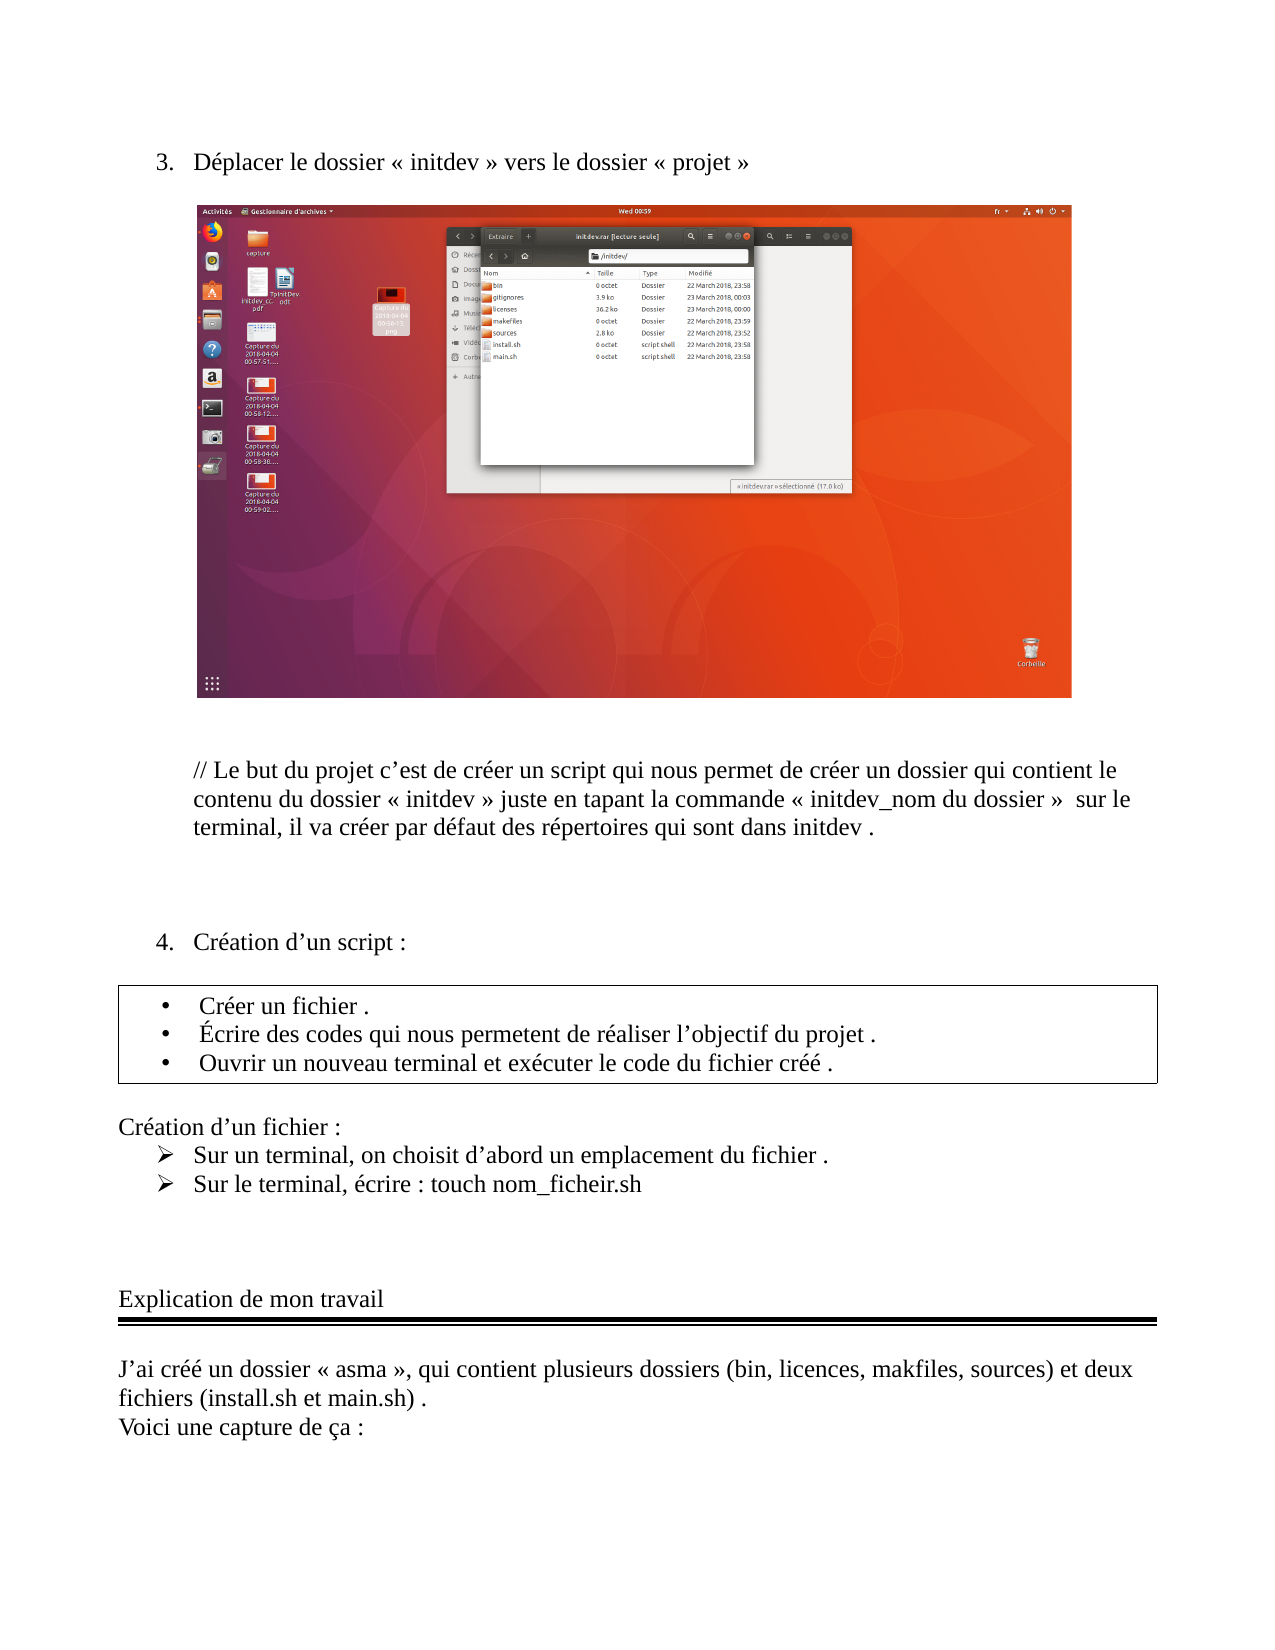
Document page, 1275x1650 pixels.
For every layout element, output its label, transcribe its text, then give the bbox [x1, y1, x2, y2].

text J’ai créé un dossier « asma », qui contient plusieurs dossiers (bin, licences, makfiles, sources) et deux fichiers (install.sh et main.sh) . [118, 1354, 1157, 1412]
list Déplacer le dossier « initdev » vers le dossier « projet » [156, 147, 1157, 176]
list Sur un terminal, on choisit d’abord un emplacement du fichier . [156, 1140, 1157, 1169]
picture [197, 205, 1072, 698]
list Création d’un script : [156, 927, 1157, 956]
table_header Créer un fichier . Écrire des codes qui nous permetent de réaliser l’objectif du projet . Ouvrir un nouveau terminal et exécuter le code du fichier créé . [119, 986, 1157, 1083]
text Création d’un fichier : [118, 1112, 1157, 1140]
list Sur le terminal, écrire : touch nom_ficheir.sh [156, 1169, 1157, 1198]
text Explication de mon travail [118, 1284, 1157, 1317]
text Voici une capture de ça : [118, 1412, 1157, 1441]
list // Le but du projet c’est de créer un script qui nous permet de créer un dossier qui contient le contenu du dossier « initdev » juste en tapant la commande « initdev_nom du dossier » sur le terminal, il va créer par défaut des répertoires qui sont dans initdev . [156, 176, 1157, 870]
